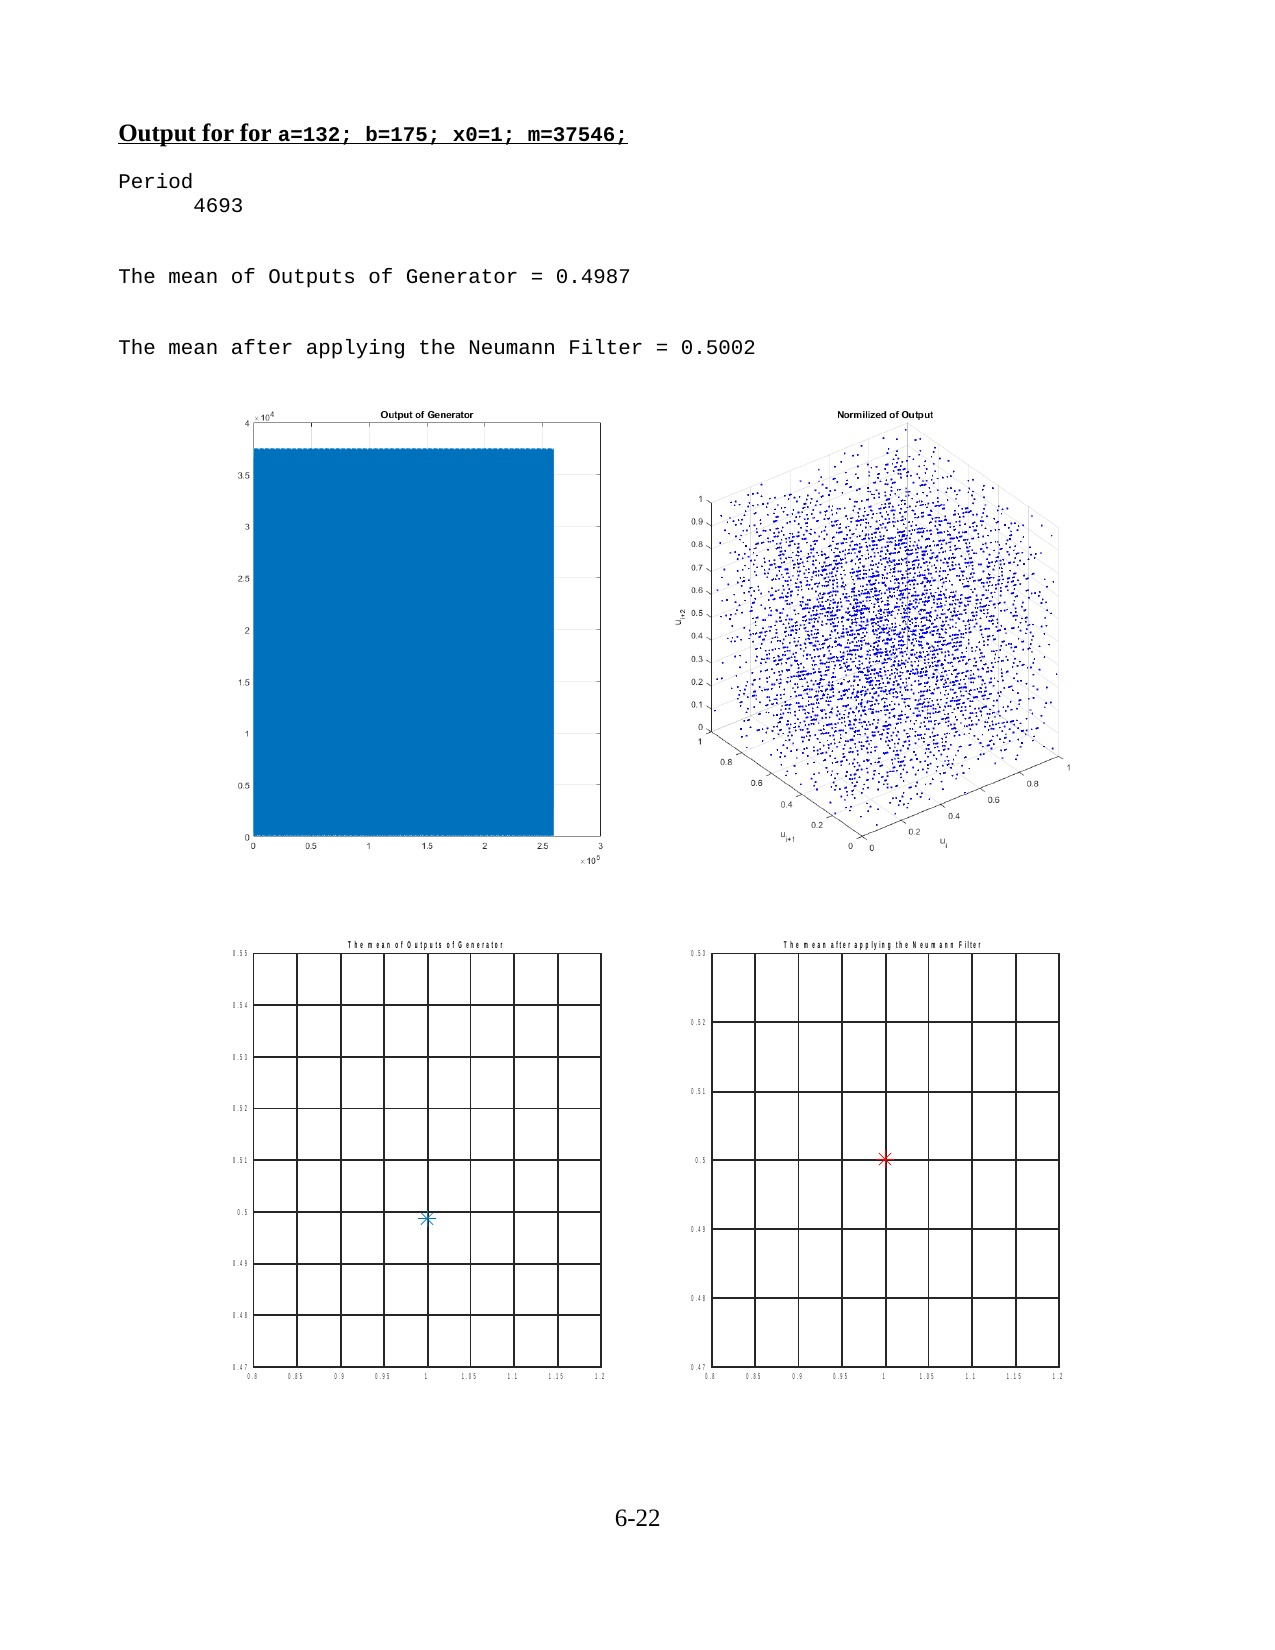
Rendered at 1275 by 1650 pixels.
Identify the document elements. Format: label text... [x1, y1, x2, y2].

text Period [118, 171, 1157, 195]
text The mean after applying the Neumann Filter = 0.5002 [118, 337, 1157, 361]
text 4693 [118, 195, 1157, 219]
text Output for for a=132; b=175; x0=1; m=37546; [118, 118, 1157, 148]
text The mean of Outputs of Generator = 0.4987 [118, 266, 1157, 289]
